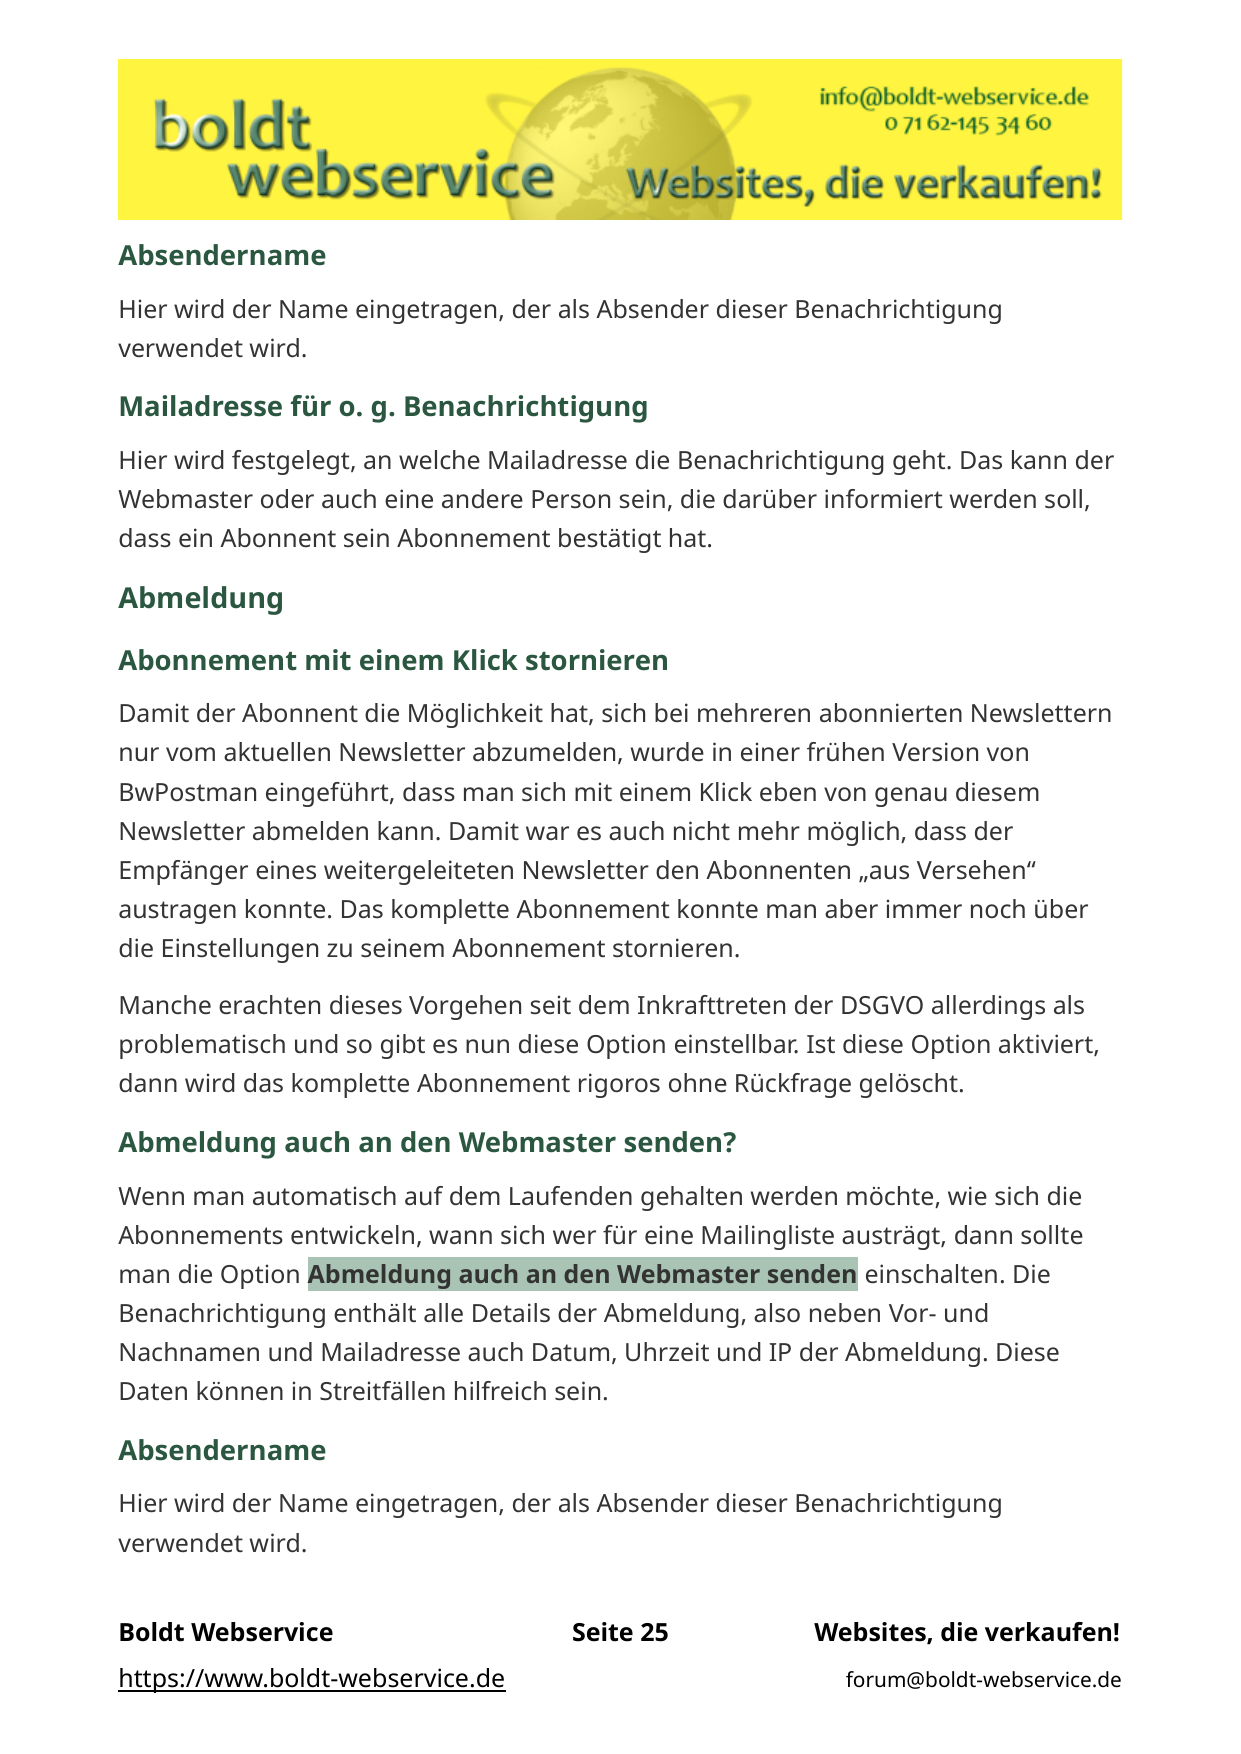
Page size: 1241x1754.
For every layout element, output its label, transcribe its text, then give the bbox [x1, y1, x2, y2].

text Hier wird der Name eingetragen, der als Absender dieser Benachrichtigung verwendet wird. [118, 291, 1122, 365]
subtitle Abmeldung [118, 578, 1122, 617]
text Damit der Abonnent die Möglichkeit hat, sich bei mehreren abonnierten Newslettern nur vom aktuellen Newsletter abzumelden, wurde in einer frühen Version von BwPostman eingeführt, dass man sich mit einem Klick eben von genau diesem Newsletter abmelden kann. Damit war es auch nicht mehr möglich, dass der Empfänger eines weitergeleiteten Newsletter den Abonnenten „aus Versehen“ austragen konnte. Das komplette Abonnement konnte man aber immer noch über die Einstellungen zu seinem Abonnement stornieren. [118, 696, 1122, 965]
text Wenn man automatisch auf dem Laufenden gehalten werden möchte, wie sich die Abonnements entwickeln, wann sich wer für eine Mailingliste austrägt, dann sollte man die Option Abmeldung auch an den Webmaster senden einschalten. Die Benachrichtigung enthält alle Details der Abmeldung, also neben Vor- und Nachnamen und Mailadresse auch Datum, Uhrzeit und IP der Abmeldung. Diese Daten können in Streitfällen hilfreich sein. [118, 1178, 1122, 1408]
text Hier wird der Name eingetragen, der als Absender dieser Benachrichtigung verwendet wird. [118, 1486, 1122, 1559]
subtitle Absendername [118, 236, 1122, 274]
text Hier wird festgelegt, an welche Mailadresse die Benachrichtigung geht. Das kann der Webmaster oder auch eine andere Person sein, die darüber informiert werden soll, dass ein Abonnent sein Abonnement bestätigt hat. [118, 443, 1122, 555]
subtitle Abmeldung auch an den Webmaster senden? [118, 1123, 1122, 1161]
text Manche erachten dieses Vorgehen seit dem Inkrafttreten der DSGVO allerdings als problematisch und so gibt es nun diese Option einstellbar. Ist diese Option aktiviert, dann wird das komplette Abonnement rigoros ohne Rückfrage gelöscht. [118, 988, 1122, 1100]
subtitle Abonnement mit einem Klick stornieren [118, 641, 1122, 678]
picture [118, 59, 1123, 220]
subtitle Mailadresse für o. g. Benachrichtigung [118, 387, 1122, 425]
subtitle Absendername [118, 1431, 1122, 1468]
